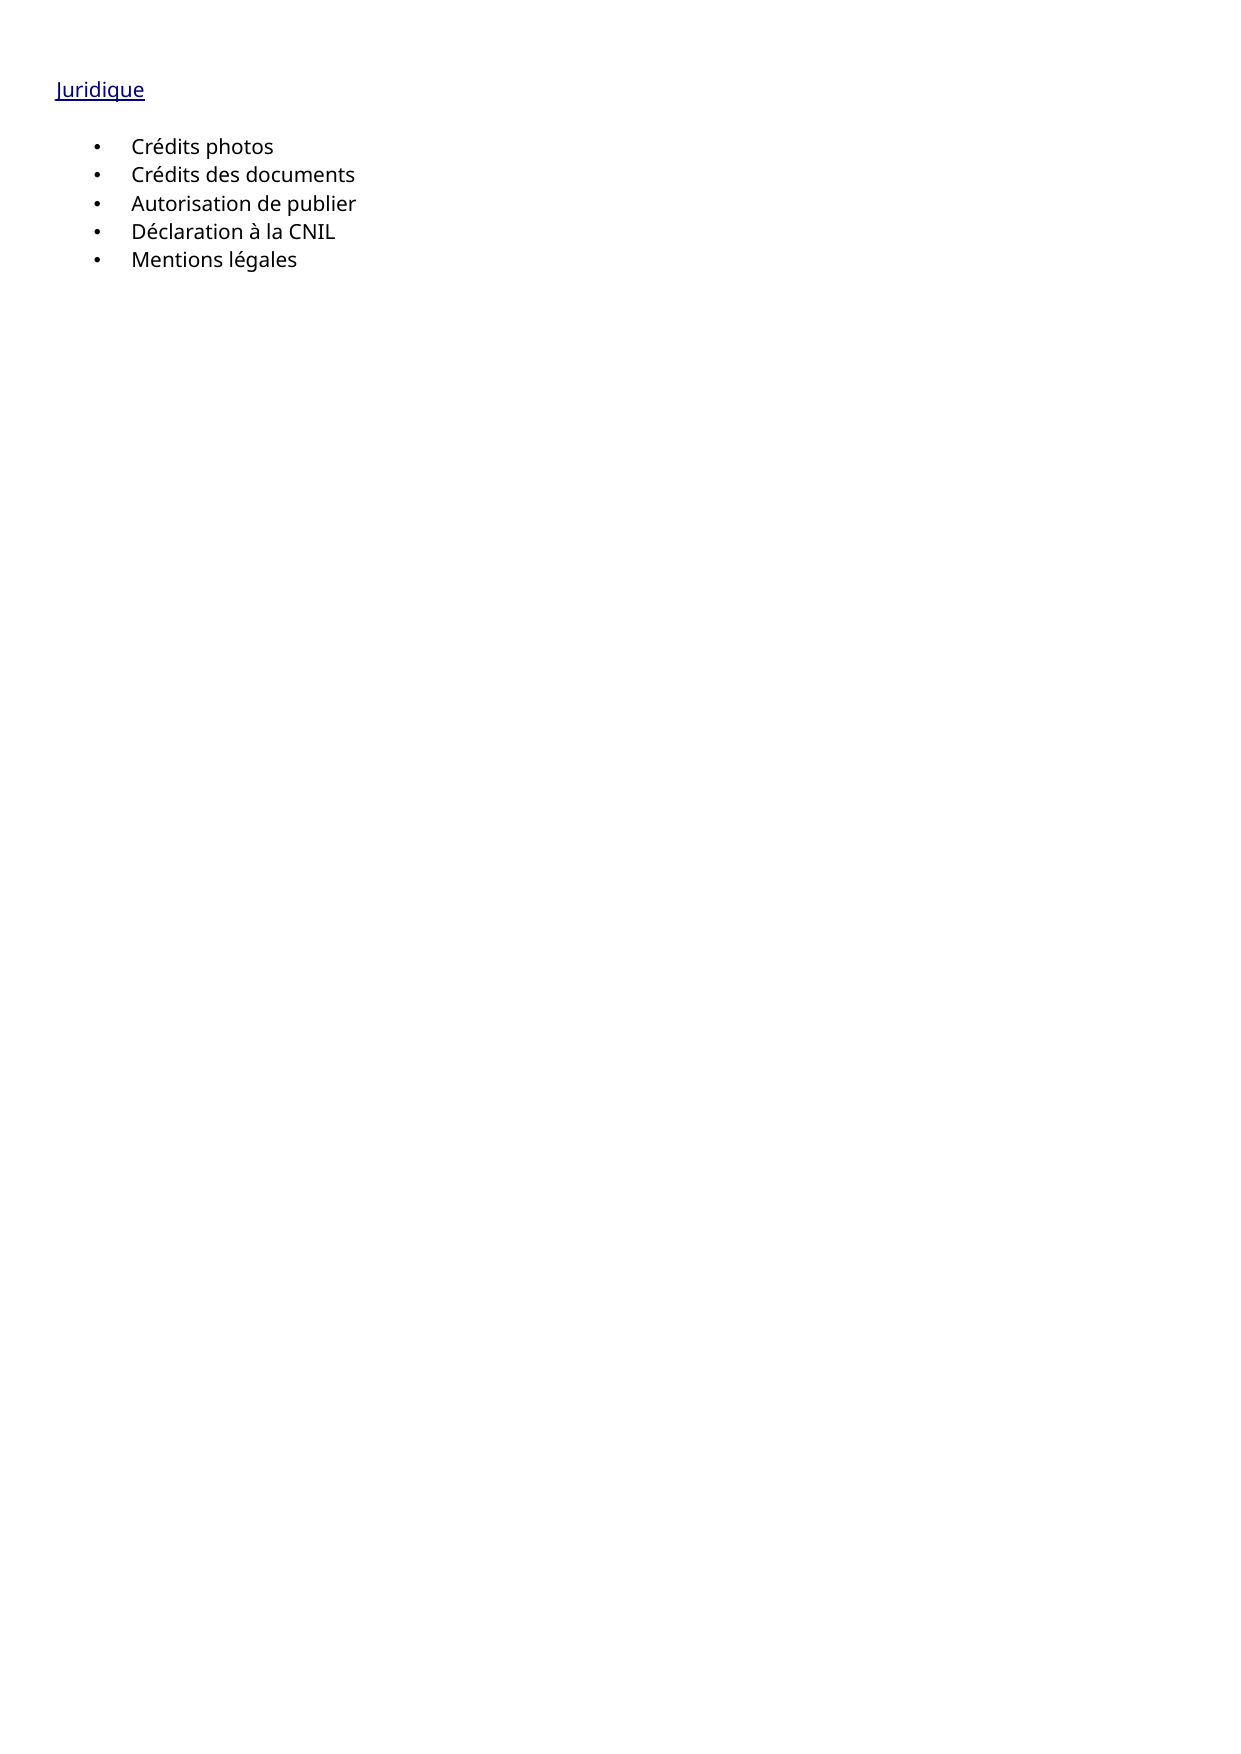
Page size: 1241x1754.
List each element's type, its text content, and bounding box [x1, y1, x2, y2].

list Autorisation de publier [94, 189, 1161, 217]
list Crédits photos [94, 132, 1161, 160]
list Crédits des documents [94, 160, 1161, 189]
text Juridique [56, 75, 1161, 103]
list Déclaration à la CNIL [94, 217, 1161, 246]
list Mentions légales [94, 246, 1161, 274]
